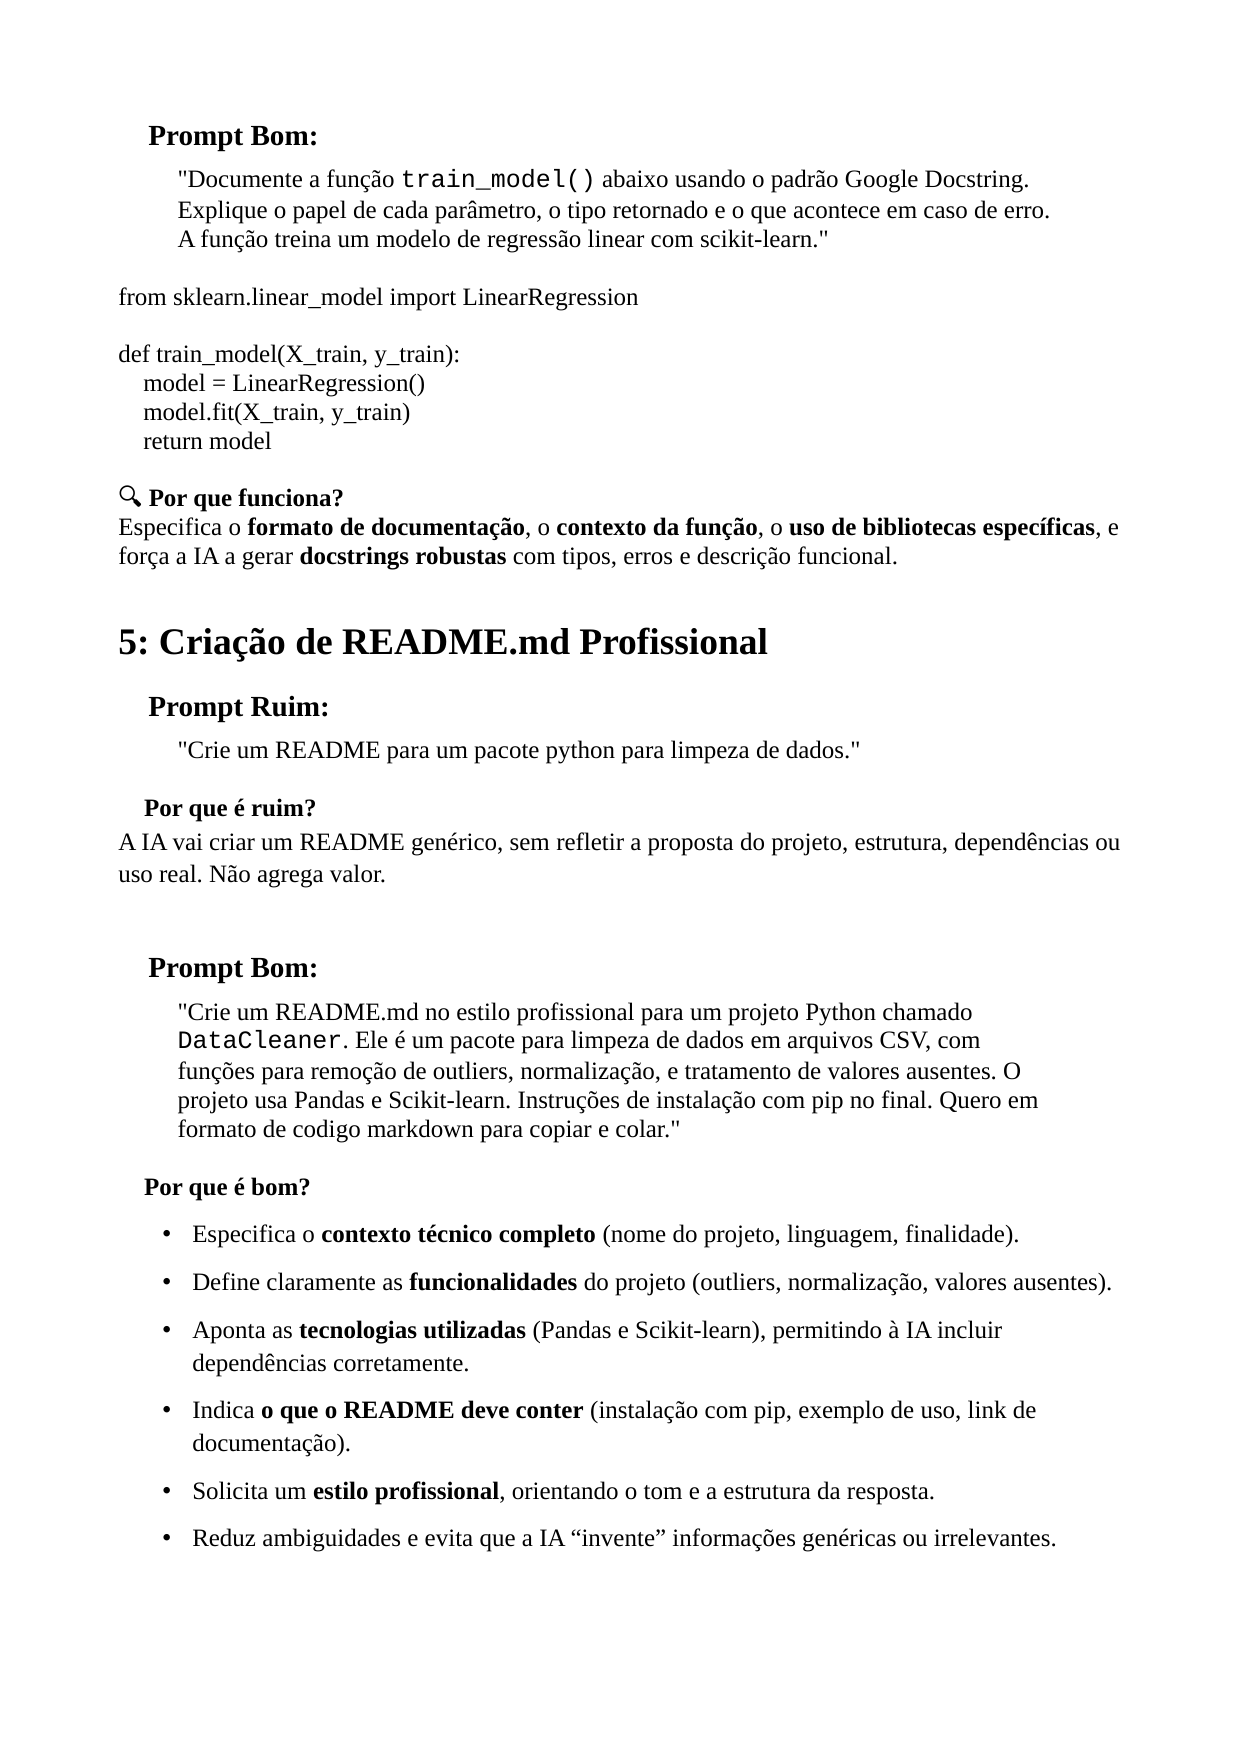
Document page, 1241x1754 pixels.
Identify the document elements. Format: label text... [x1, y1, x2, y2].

text 🔍 Por que funciona? Especifica o formato de documentação, o contexto da função, o uso de bibliotecas específicas, e força a IA a gerar docstrings robustas com tipos, erros e descrição funcional. [118, 483, 1122, 569]
text "Crie um README.md no estilo profissional para um projeto Python chamado DataCleaner. Ele é um pacote para limpeza de dados em arquivos CSV, com funções para remoção de outliers, normalização, e tratamento de valores ausentes. O projeto usa Pandas e Scikit-learn. Instruções de instalação com pip no final. Quero em formato de codigo markdown para copiar e colar." [177, 997, 1063, 1142]
text from sklearn.linear_model import LinearRegression [118, 282, 1122, 311]
text "Crie um README para um pacote python para limpeza de dados." [177, 735, 1063, 764]
text def train_model(X_train, y_train): [118, 339, 1122, 368]
subtitle ✅ Prompt Bom: [118, 951, 1122, 984]
subtitle ✅ Prompt Bom: [118, 118, 1122, 152]
list Reduz ambiguidades e evita que a IA “invente” informações genéricas ou irrelevantes. [162, 1523, 1122, 1552]
list Especifica o contexto técnico completo (nome do projeto, linguagem, finalidade). [162, 1219, 1122, 1248]
subtitle ❌ Prompt Ruim: [118, 689, 1122, 723]
text 🔎 Por que é bom? [118, 1172, 1122, 1201]
text "Documente a função train_model() abaixo usando o padrão Google Docstring. Explique o papel de cada parâmetro, o tipo retornado e o que acontece em caso de erro. A função treina um modelo de regressão linear com scikit-learn." [177, 164, 1063, 252]
text model = LinearRegression() [118, 368, 1122, 397]
text model.fit(X_train, y_train) [118, 397, 1122, 426]
list Aponta as tecnologias utilizadas (Pandas e Scikit-learn), permitindo à IA incluir dependências corretamente. [162, 1315, 1122, 1376]
list Define claramente as funcionalidades do projeto (outliers, normalização, valores ausentes). [162, 1267, 1122, 1296]
list Indica o que o README deve conter (instalação com pip, exemplo de uso, link de documentação). [162, 1395, 1122, 1457]
subtitle 5: Criação de README.md Profissional [118, 619, 1122, 662]
text 🔎 Por que é ruim? A IA vai criar um README genérico, sem refletir a proposta do projeto, estrutura, dependências ou uso real. Não agrega valor. [118, 793, 1122, 888]
list Solicita um estilo profissional, orientando o tom e a estrutura da resposta. [162, 1476, 1122, 1505]
text return model [118, 426, 1122, 454]
